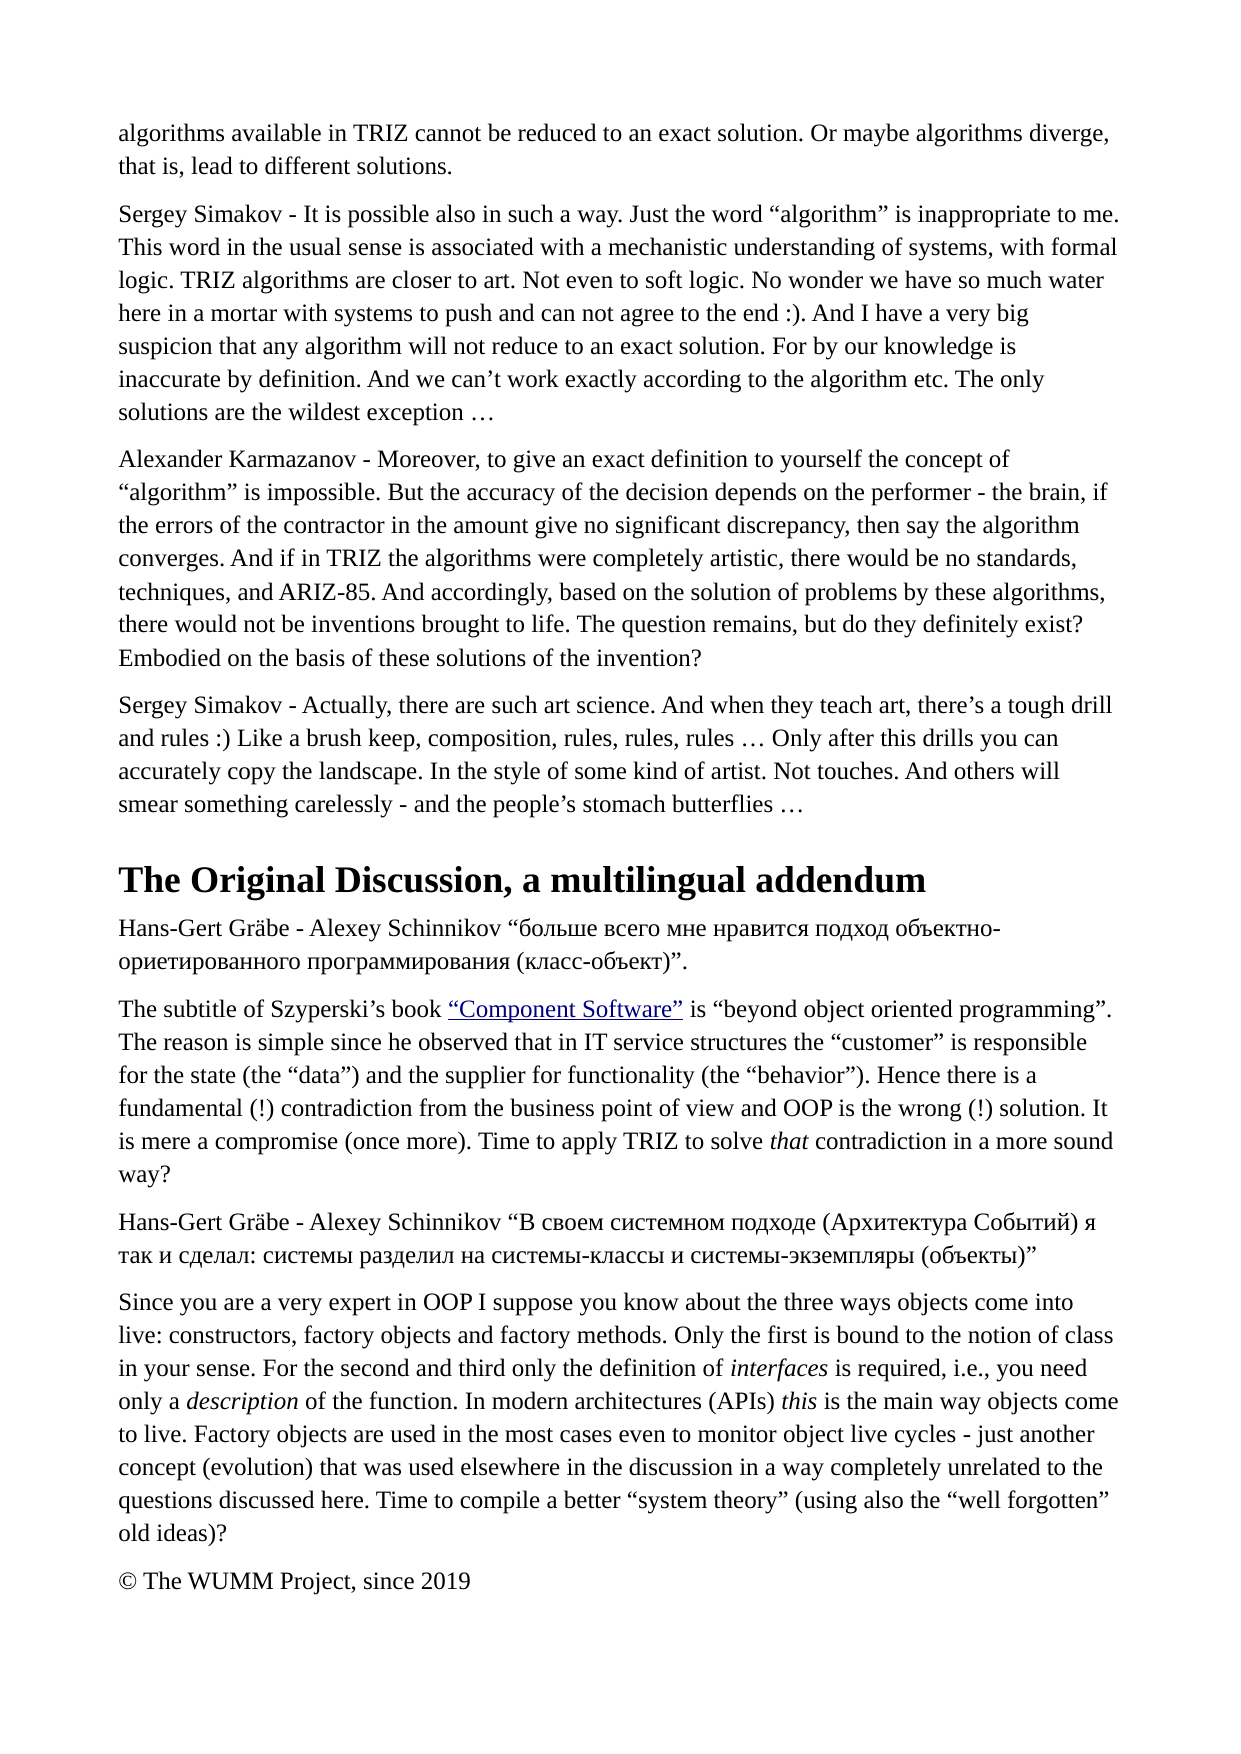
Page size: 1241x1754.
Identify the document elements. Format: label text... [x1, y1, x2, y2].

text Alexander Karmazanov - Moreover, to give an exact definition to yourself the concept of “algorithm” is impossible. But the accuracy of the decision depends on the performer - the brain, if the errors of the contractor in the amount give no significant discrepancy, then say the algorithm converges. And if in TRIZ the algorithms were completely artistic, there would be no standards, techniques, and ARIZ-85. And accordingly, based on the solution of problems by these algorithms, there would not be inventions brought to life. The question remains, but do they definitely exist? Embodied on the basis of these solutions of the invention? [118, 444, 1122, 671]
text algorithms available in TRIZ cannot be reduced to an exact solution. Or maybe algorithms diverge, that is, lead to different solutions. [118, 118, 1122, 180]
text Since you are a very expert in OOP I suppose you know about the three ways objects come into live: constructors, factory objects and factory methods. Only the first is bound to the notion of class in your sense. For the second and third only the definition of interfaces is required, i.e., you need only a description of the function. In modern architectures (APIs) this is the main way objects come to live. Factory objects are used in the most cases even to monitor object live cycles - just another concept (evolution) that was used elsewhere in the discussion in a way completely unrelated to the questions discussed here. Time to compile a better “system theory” (using also the “well forgotten” old ideas)? [118, 1287, 1122, 1547]
text © The WUMM Project, since 2019 [118, 1566, 1122, 1595]
subtitle The Original Discussion, a multilingual addendum [118, 858, 1122, 901]
text Sergey Simakov - Actually, there are such art science. And when they teach art, there’s a tough drill and rules :) Like a brush keep, composition, rules, rules, rules … Only after this drills you can accurately copy the landscape. In the style of some kind of artist. Not touches. And others will smear something carelessly - and the people’s stomach butterflies … [118, 690, 1122, 818]
text Hans-Gert Gräbe - Alexey Schinnikov “больше всего мне нравится подход объектно-ориетированного программирования (класс-объект)”. [118, 913, 1122, 975]
text Hans-Gert Gräbe - Alexey Schinnikov “В своем системном подходе (Архитектура Событий) я так и сделал: системы разделил на системы-классы и системы-экземпляры (объекты)” [118, 1207, 1122, 1268]
text The subtitle of Szyperski’s book “Component Software” is “beyond object oriented programming”. The reason is simple since he observed that in IT service structures the “customer” is responsible for the state (the “data”) and the supplier for functionality (the “behavior”). Hence there is a fundamental (!) contradiction from the business point of view and OOP is the wrong (!) solution. It is mere a compromise (once more). Time to apply TRIZ to solve that contradiction in a more sound way? [118, 994, 1122, 1188]
text Sergey Simakov - It is possible also in such a way. Just the word “algorithm” is inappropriate to me. This word in the usual sense is associated with a mechanistic understanding of systems, with formal logic. TRIZ algorithms are closer to art. Not even to soft logic. No wonder we have so much water here in a mortar with systems to push and can not agree to the end :). And I have a very big suspicion that any algorithm will not reduce to an exact solution. For by our knowledge is inaccurate by definition. And we can’t work exactly according to the algorithm etc. The only solutions are the wildest exception … [118, 199, 1122, 426]
